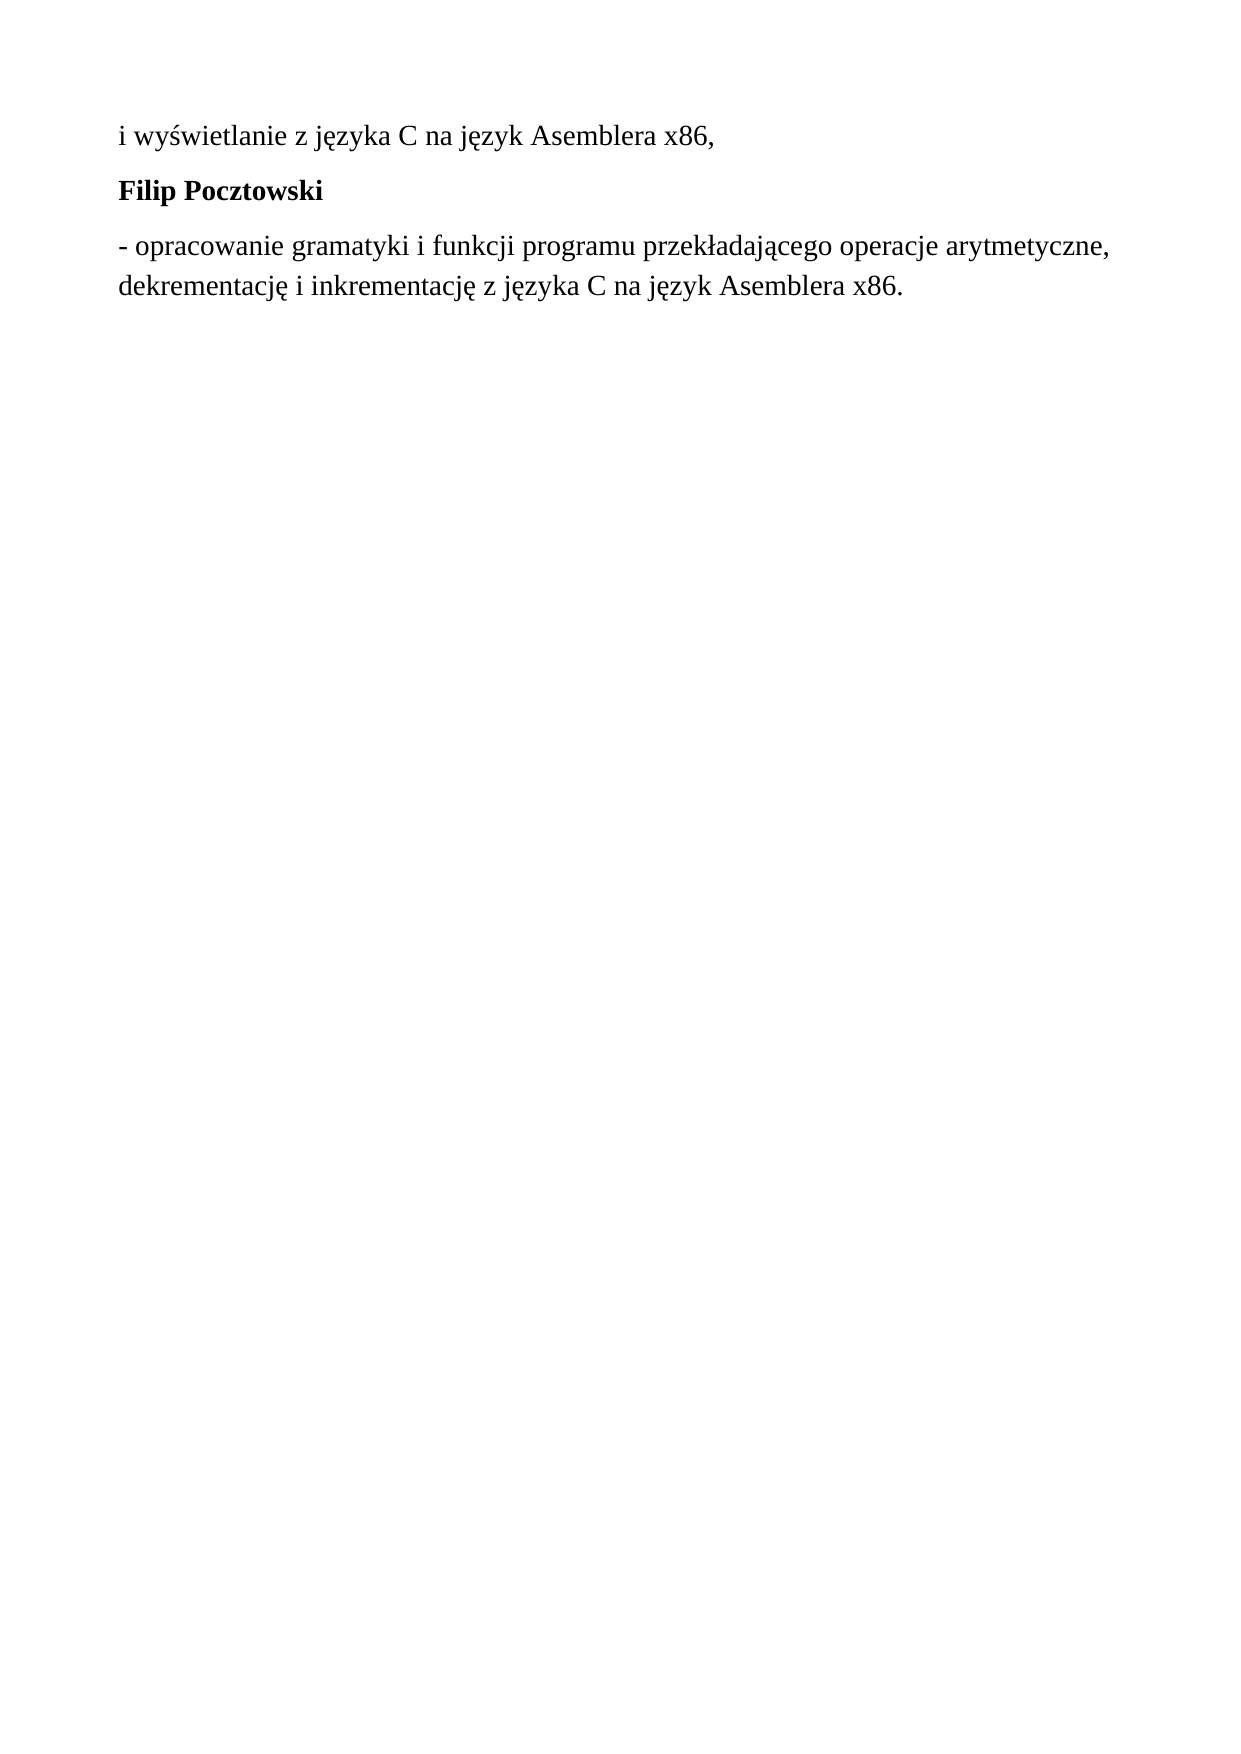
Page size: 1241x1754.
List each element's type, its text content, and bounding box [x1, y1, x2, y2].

text i wyświetlanie z języka C na język Asemblera x86, [118, 118, 1122, 152]
text - opracowanie gramatyki i funkcji programu przekładającego operacje arytmetyczne, dekrementację i inkrementację z języka C na język Asemblera x86. [118, 228, 1122, 301]
text Filip Pocztowski [118, 173, 1122, 206]
